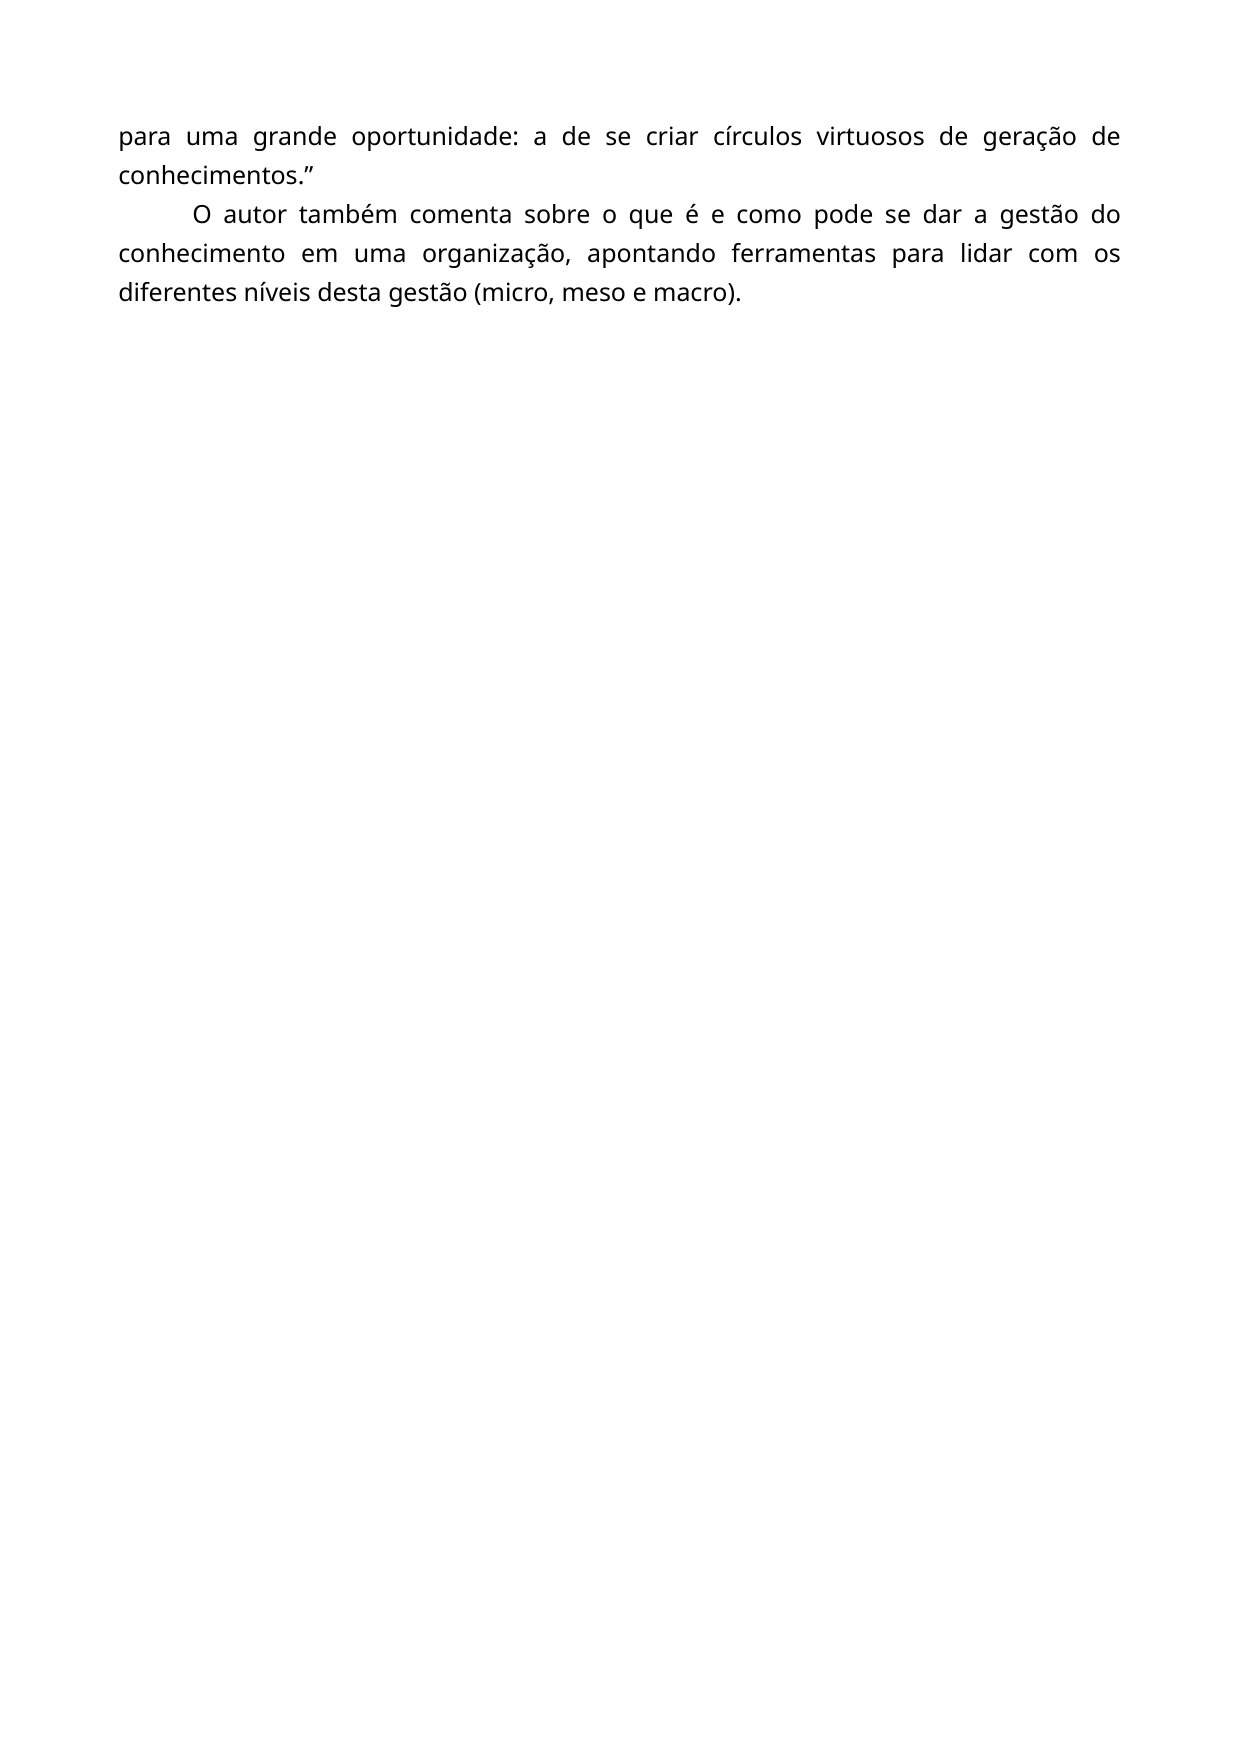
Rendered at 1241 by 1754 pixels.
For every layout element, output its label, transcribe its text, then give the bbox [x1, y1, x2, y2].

text para uma grande oportunidade: a de se criar círculos virtuosos de geração de conhecimentos.” [118, 118, 1122, 191]
text O autor também comenta sobre o que é e como pode se dar a gestão do conhecimento em uma organização, apontando ferramentas para lidar com os diferentes níveis desta gestão (micro, meso e macro). [118, 196, 1122, 309]
